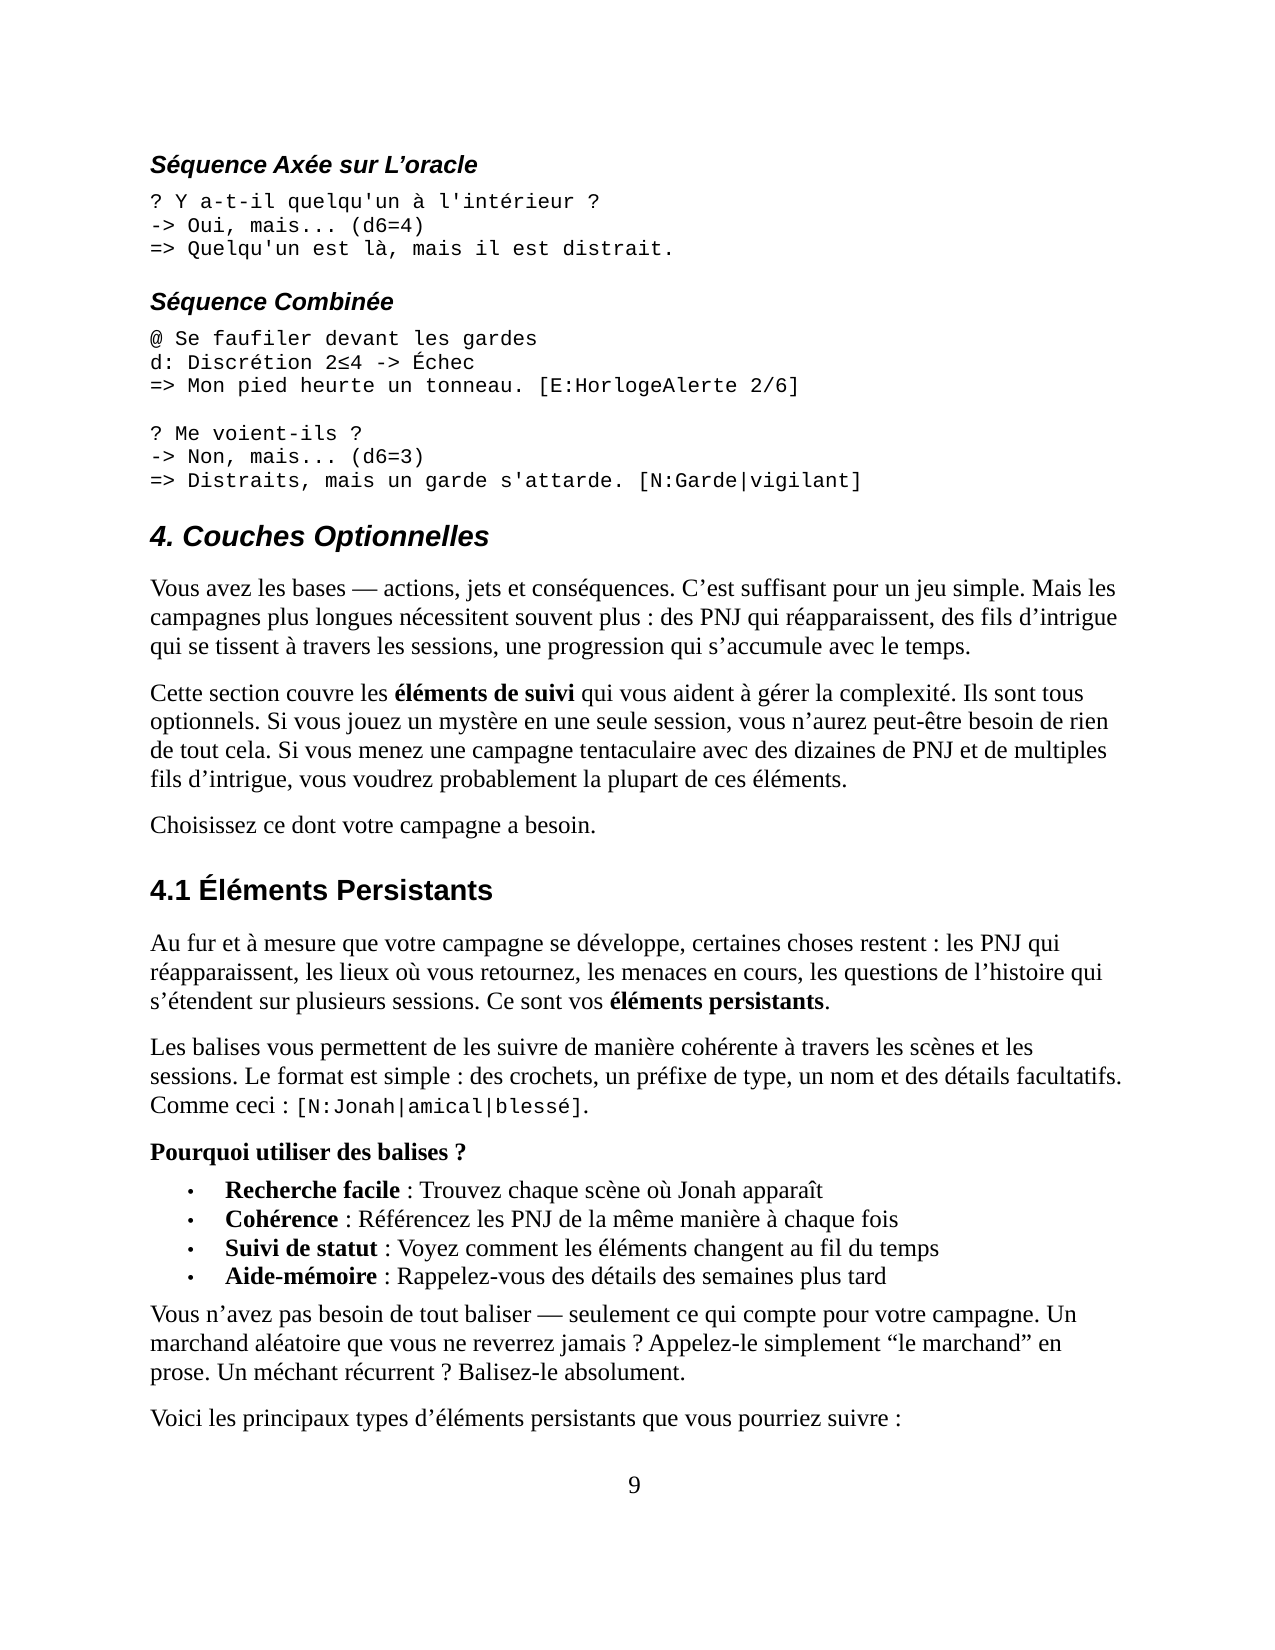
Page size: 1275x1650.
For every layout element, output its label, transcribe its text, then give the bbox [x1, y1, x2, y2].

list Aide-mémoire : Rappelez-vous des détails des semaines plus tard [187, 1261, 1125, 1290]
text => Mon pied heurte un tonneau. [E:HorlogeAlerte 2/6] [150, 375, 1125, 399]
list Cohérence : Référencez les PNJ de la même manière à chaque fois [187, 1204, 1125, 1233]
text Vous avez les bases — actions, jets et conséquences. C’est suffisant pour un jeu simple. Mais les campagnes plus longues nécessitent souvent plus : des PNJ qui réapparaissent, des fils d’intrigue qui se tissent à travers les sessions, une progression qui s’accumule avec le temps. [150, 573, 1125, 660]
list Recherche facile : Trouvez chaque scène où Jonah apparaît [187, 1175, 1125, 1204]
text @ Se faufiler devant les gardes [150, 328, 1125, 352]
subtitle Séquence Axée sur L’oracle [150, 150, 1125, 178]
text -> Oui, mais... (d6=4) [150, 215, 1125, 238]
text d: Discrétion 2≤4 -> Échec [150, 352, 1125, 375]
text Au fur et à mesure que votre campagne se développe, certaines choses restent : les PNJ qui réapparaissent, les lieux où vous retournez, les menaces en cours, les questions de l’histoire qui s’étendent sur plusieurs sessions. Ce sont vos éléments persistants. [150, 928, 1125, 1014]
text => Quelqu'un est là, mais il est distrait. [150, 238, 1125, 262]
subtitle 4. Couches Optionnelles [150, 518, 1125, 552]
text -> Non, mais... (d6=3) [150, 446, 1125, 470]
text Pourquoi utiliser des balises ? [150, 1137, 1125, 1166]
list Suivi de statut : Voyez comment les éléments changent au fil du temps [187, 1233, 1125, 1261]
text Vous n’avez pas besoin de tout baliser — seulement ce qui compte pour votre campagne. Un marchand aléatoire que vous ne reverrez jamais ? Appelez-le simplement “le marchand” en prose. Un méchant récurrent ? Balisez-le absolument. [150, 1299, 1125, 1385]
subtitle 4.1 Éléments Persistants [150, 873, 1125, 907]
text ? Me voient-ils ? [150, 423, 1125, 446]
text Choisissez ce dont votre campagne a besoin. [150, 811, 1125, 839]
text Cette section couvre les éléments de suivi qui vous aident à gérer la complexité. Ils sont tous optionnels. Si vous jouez un mystère en une seule session, vous n’aurez peut-être besoin de rien de tout cela. Si vous menez une campagne tentaculaire avec des dizaines de PNJ et de multiples fils d’intrigue, vous voudrez probablement la plupart de ces éléments. [150, 678, 1125, 793]
text Les balises vous permettent de les suivre de manière cohérente à travers les scènes et les sessions. Le format est simple : des crochets, un préfixe de type, un nom et des détails facultatifs. Comme ceci : [N:Jonah|amical|blessé]. [150, 1032, 1125, 1119]
subtitle Séquence Combinée [150, 287, 1125, 316]
text Voici les principaux types d’éléments persistants que vous pourriez suivre : [150, 1403, 1125, 1432]
text => Distraits, mais un garde s'attarde. [N:Garde|vigilant] [150, 470, 1125, 493]
text ? Y a-t-il quelqu'un à l'intérieur ? [150, 191, 1125, 215]
